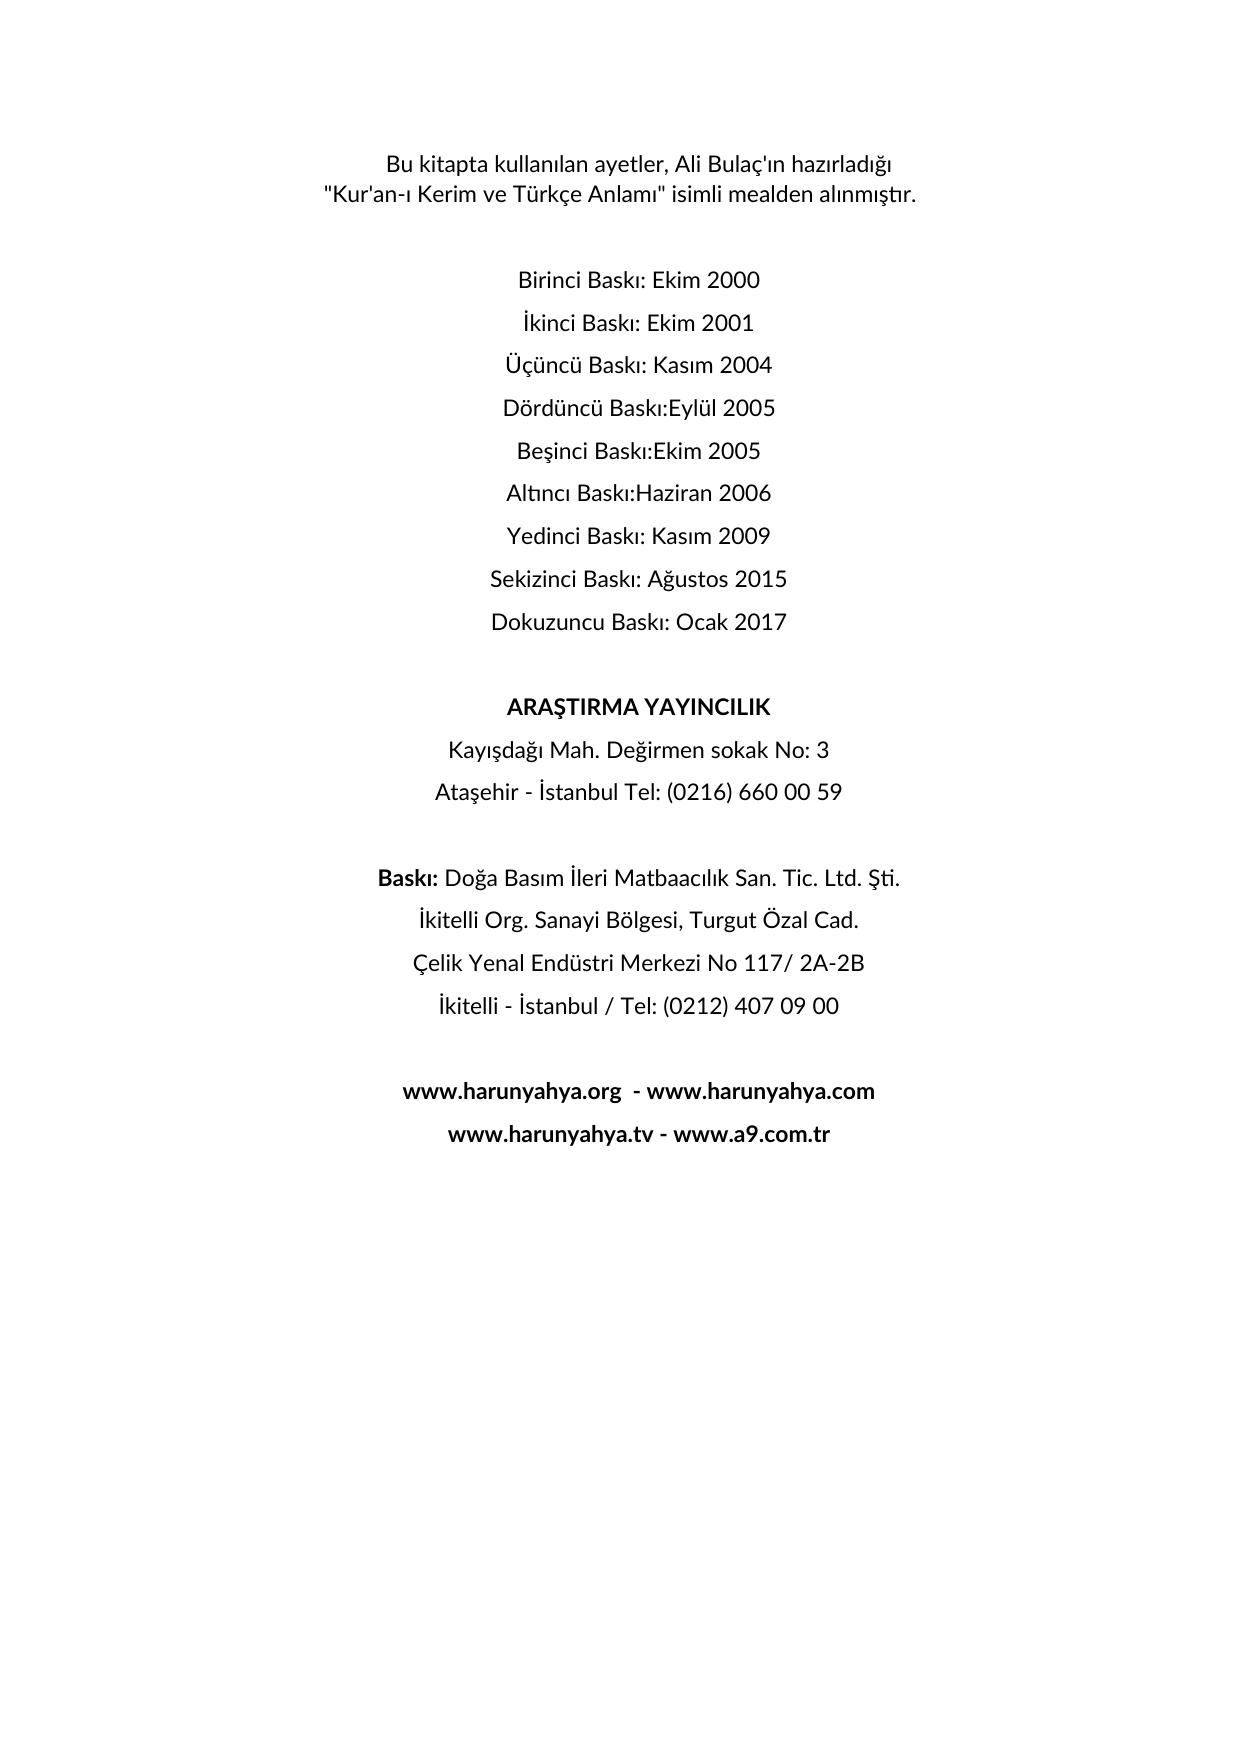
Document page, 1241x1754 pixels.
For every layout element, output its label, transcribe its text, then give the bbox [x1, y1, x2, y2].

text Bu kitapta kullanılan ayetler, Ali Bulaç'ın hazırladığı "Kur'an-ı Kerim ve Türkçe Anlamı" isimli mealden alınmıştır. [75, 150, 1165, 208]
text www.harunyahya.tv - www.a9.com.tr [75, 1120, 1165, 1147]
text Dördüncü Baskı:Eylül 2005 [75, 394, 1165, 421]
text Altıncı Baskı:Haziran 2006 [75, 479, 1165, 507]
text İkitelli - İstanbul / Tel: (0212) 407 09 00 [75, 992, 1165, 1019]
text Sekizinci Baskı: Ağustos 2015 [75, 564, 1165, 592]
text Ataşehir - İstanbul Tel: (0216) 660 00 59 [75, 778, 1165, 806]
text Birinci Baskı: Ekim 2000 [75, 266, 1165, 293]
text ARAŞTIRMA YAYINCILIK [75, 693, 1165, 720]
text Dokuzuncu Baskı: Ocak 2017 [75, 607, 1165, 635]
text Baskı: Doğa Basım İleri Matbaacılık San. Tic. Ltd. Şti. [75, 863, 1165, 891]
text İkitelli Org. Sanayi Bölgesi, Turgut Özal Cad. [75, 906, 1165, 934]
text Yedinci Baskı: Kasım 2009 [75, 522, 1165, 549]
text Üçüncü Baskı: Kasım 2004 [75, 351, 1165, 378]
text Çelik Yenal Endüstri Merkezi No 117/ 2A-2B [75, 949, 1165, 976]
text İkinci Baskı: Ekim 2001 [75, 308, 1165, 336]
text Kayışdağı Mah. Değirmen sokak No: 3 [75, 735, 1165, 763]
text Beşinci Baskı:Ekim 2005 [75, 436, 1165, 464]
text www.harunyahya.org - www.harunyahya.com [75, 1077, 1165, 1104]
